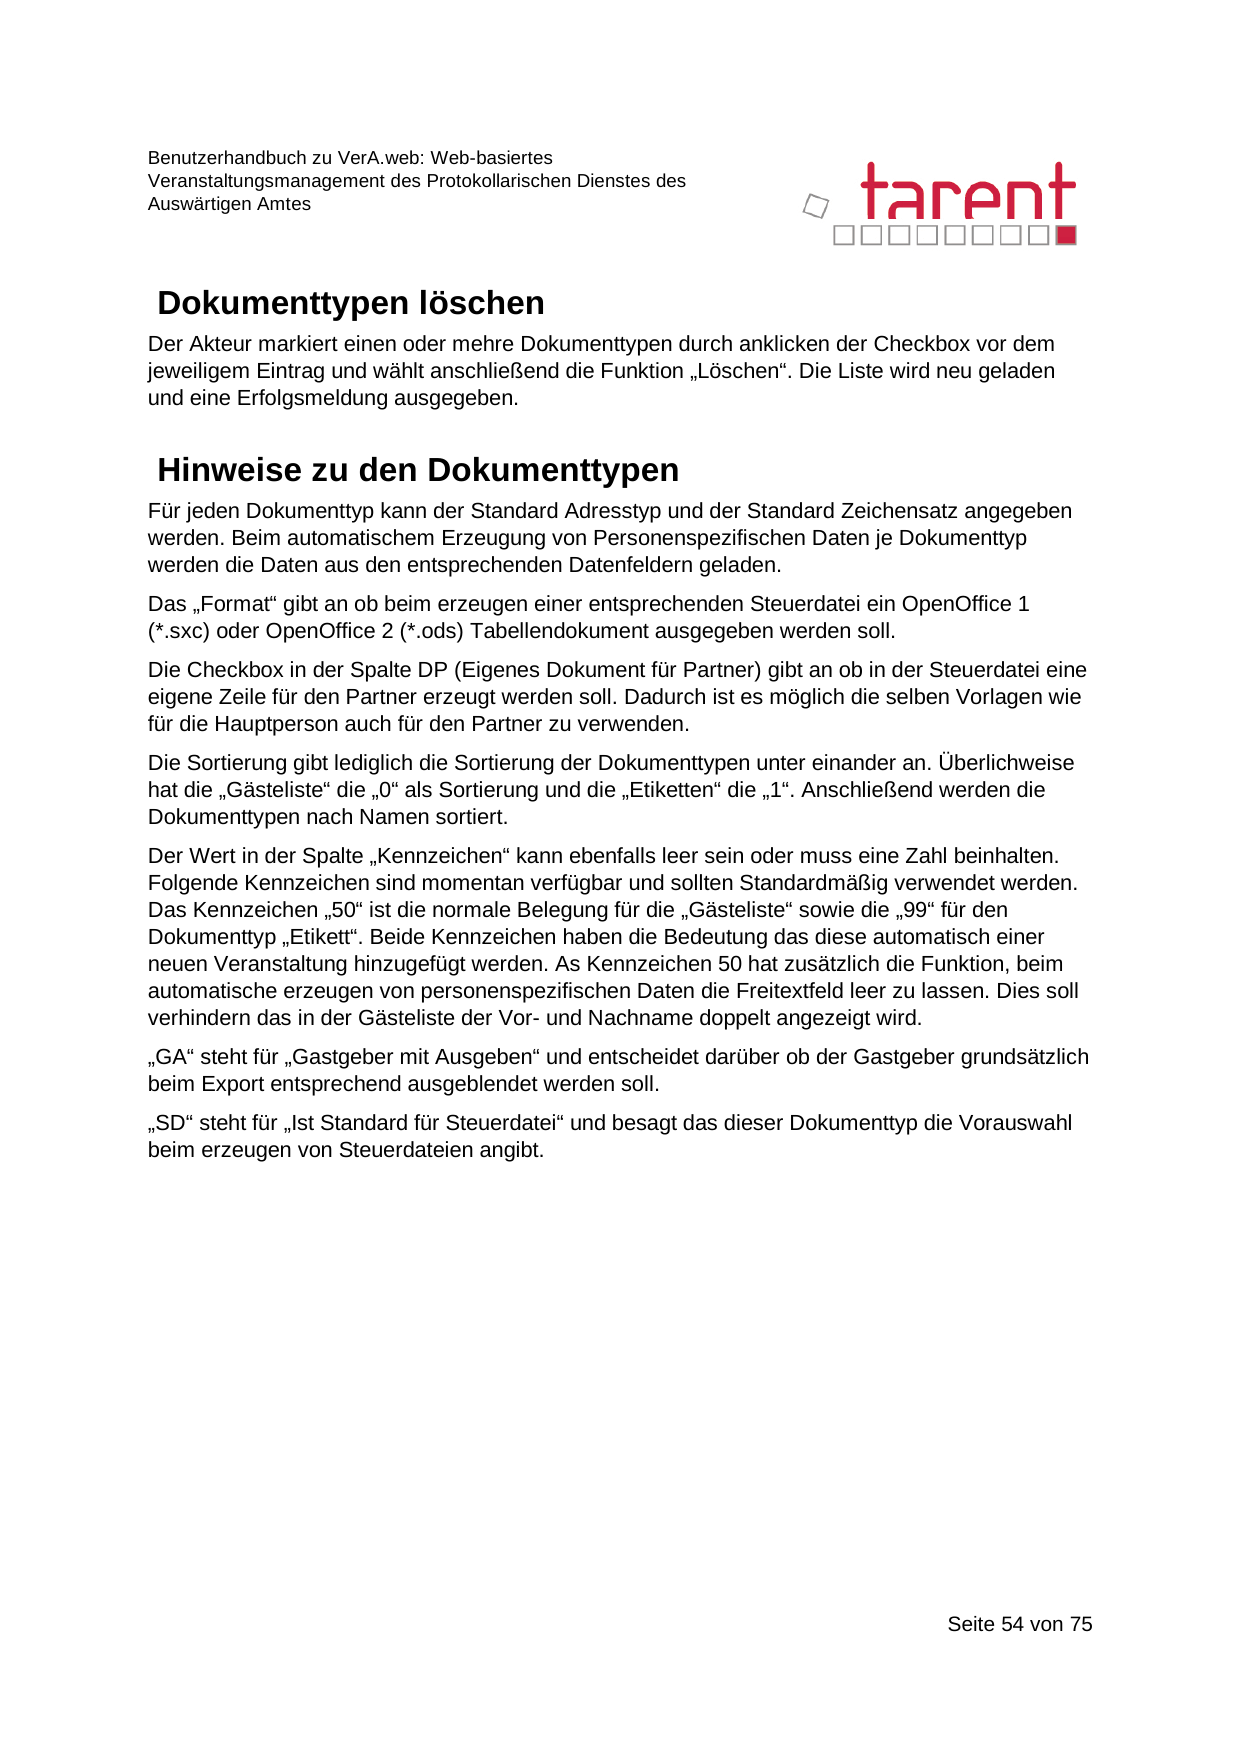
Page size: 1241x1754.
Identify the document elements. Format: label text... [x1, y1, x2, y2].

text Für jeden Dokumenttyp kann der Standard Adresstyp und der Standard Zeichensatz angegeben werden. Beim automatischem Erzeugung von Personenspezifischen Daten je Dokumenttyp werden die Daten aus den entsprechenden Datenfeldern geladen. [148, 498, 1092, 576]
text „GA“ steht für „Gastgeber mit Ausgeben“ und entscheidet darüber ob der Gastgeber grundsätzlich beim Export entsprechend ausgeblendet werden soll. [148, 1044, 1092, 1096]
text Das „Format“ gibt an ob beim erzeugen einer entsprechenden Steuerdatei ein OpenOffice 1 (*.sxc) oder OpenOffice 2 (*.ods) Tabellendokument ausgegeben werden soll. [148, 591, 1092, 643]
text „SD“ steht für „Ist Standard für Steuerdatei“ und besagt das dieser Dokumenttyp die Vorauswahl beim erzeugen von Steuerdateien angibt. [148, 1111, 1092, 1162]
text Der Akteur markiert einen oder mehre Dokumenttypen durch anklicken der Checkbox vor dem jeweiligem Eintrag und wählt anschließend die Funktion „Löschen“. Die Liste wird neu geladen und eine Erfolgsmeldung ausgegeben. [148, 331, 1092, 409]
text Der Wert in der Spalte „Kennzeichen“ kann ebenfalls leer sein oder muss eine Zahl beinhalten. Folgende Kennzeichen sind momentan verfügbar und sollten Standardmäßig verwendet werden. Das Kennzeichen „50“ ist die normale Belegung für die „Gästeliste“ sowie die „99“ für den Dokumenttyp „Etikett“. Beide Kennzeichen haben die Bedeutung das diese automatisch einer neuen Veranstaltung hinzugefügt werden. As Kennzeichen 50 hat zusätzlich die Funktion, beim automatische erzeugen von personenspezifischen Daten die Freitextfeld leer zu lassen. Dies soll verhindern das in der Gästeliste der Vor- und Nachname doppelt angezeigt wird. [148, 844, 1092, 1029]
text Die Checkbox in der Spalte DP (Eigenes Dokument für Partner) gibt an ob in der Steuerdatei eine eigene Zeile für den Partner erzeugt werden soll. Dadurch ist es möglich die selben Vorlagen wie für die Hauptperson auch für den Partner zu verwenden. [148, 658, 1092, 736]
text Die Sortierung gibt lediglich die Sortierung der Dokumenttypen unter einander an. Überlichweise hat die „Gästeliste“ die „0“ als Sortierung und die „Etiketten“ die „1“. Anschließend werden die Dokumenttypen nach Namen sortiert. [148, 751, 1092, 829]
picture [790, 151, 1091, 255]
subtitle Hinweise zu den Dokumenttypen [148, 451, 1092, 488]
subtitle Dokumenttypen löschen [148, 284, 1092, 321]
